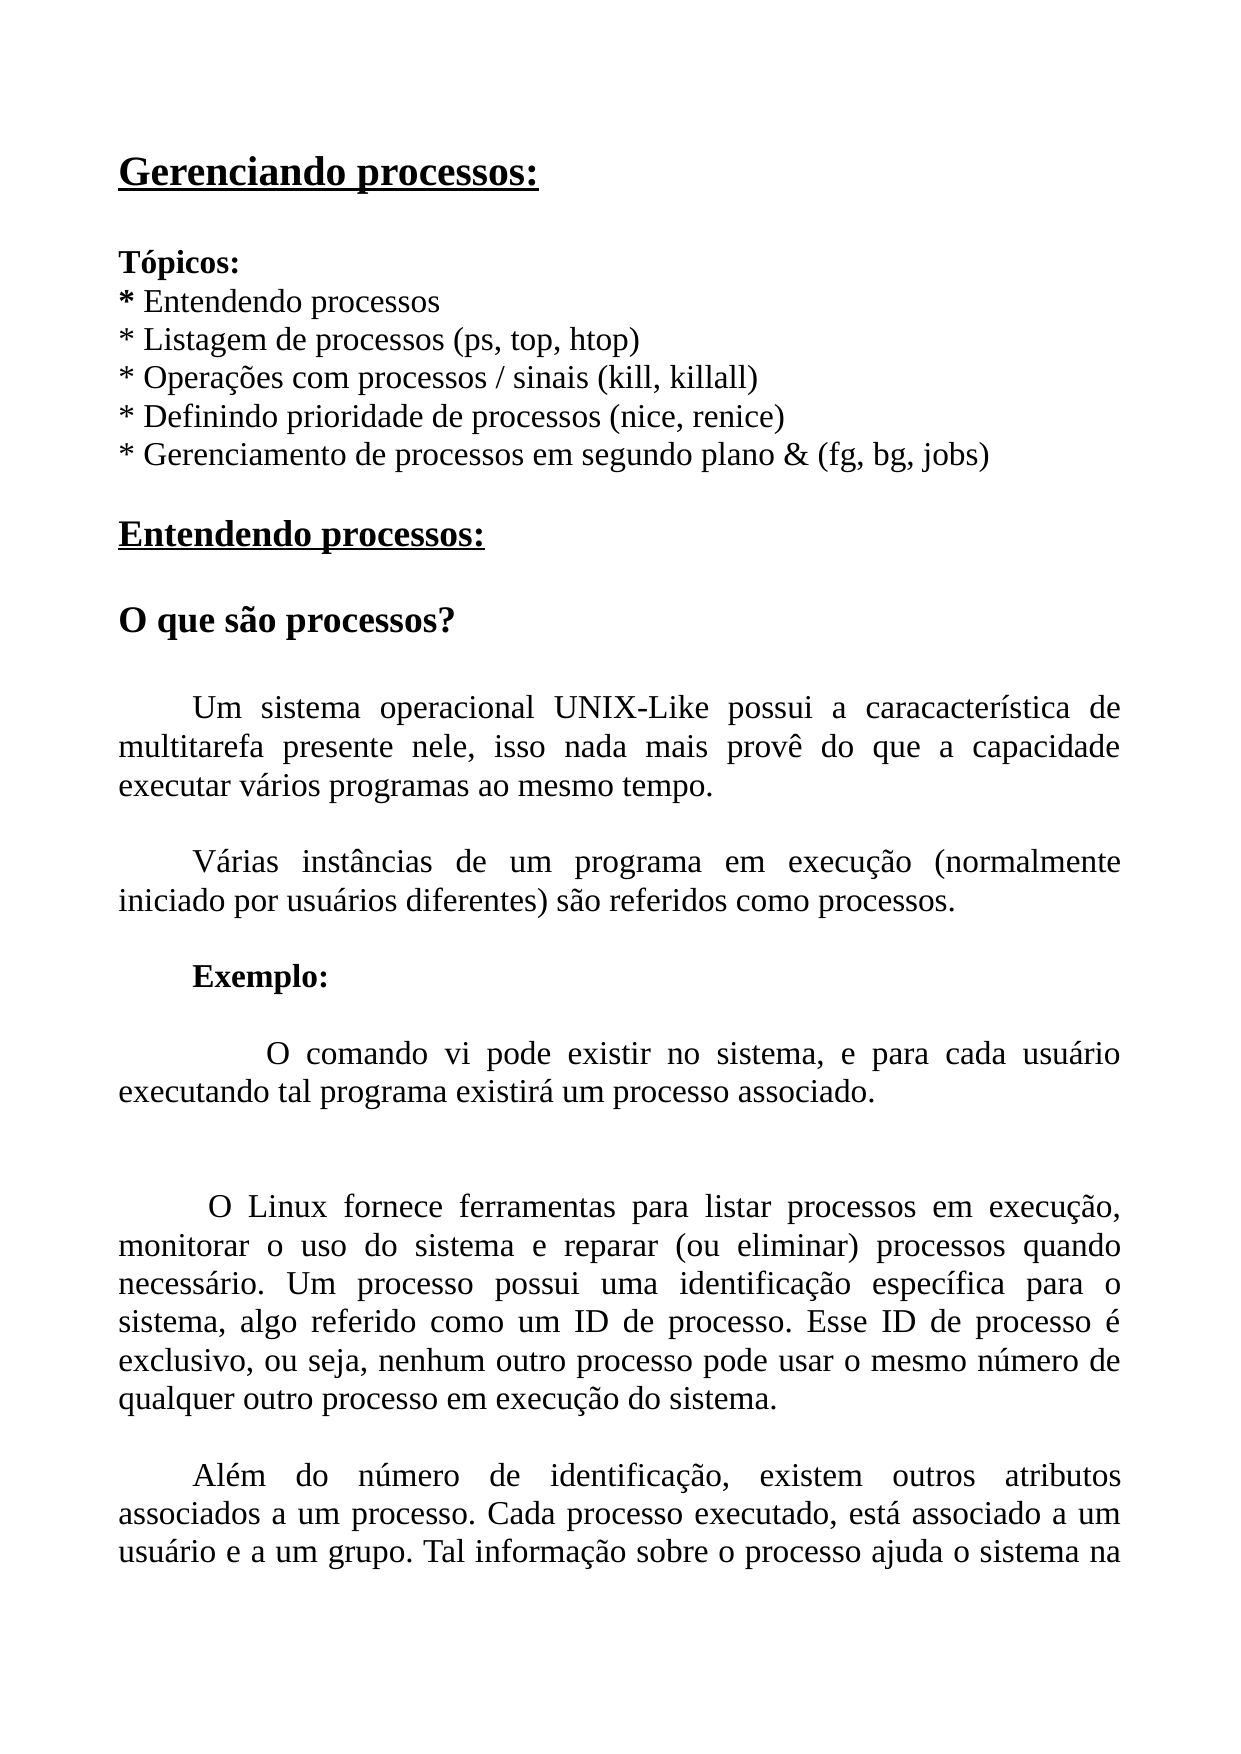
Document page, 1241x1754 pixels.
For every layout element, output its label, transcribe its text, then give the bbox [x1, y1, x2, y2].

text Entendendo processos: [118, 511, 1122, 554]
text * Operações com processos / sinais (kill, killall) [118, 358, 1122, 396]
text * Listagem de processos (ps, top, htop) [118, 319, 1122, 358]
text O que são processos? [118, 597, 1122, 640]
text Exemplo: [118, 957, 1122, 995]
text Várias instâncias de um programa em execução (normalmente iniciado por usuários diferentes) são referidos como processos. [118, 842, 1122, 918]
text O Linux fornece ferramentas para listar processos em execução, monitorar o uso do sistema e reparar (ou eliminar) processos quando necessário. Um processo possui uma identificação específica para o sistema, algo referido como um ID de processo. Esse ID de processo é exclusivo, ou seja, nenhum outro processo pode usar o mesmo número de qualquer outro processo em execução do sistema. [118, 1187, 1122, 1417]
text * Entendendo processos [118, 281, 1122, 319]
text Gerenciando processos: [118, 147, 1122, 195]
text * Definindo prioridade de processos (nice, renice) [118, 396, 1122, 434]
text O comando vi pode existir no sistema, e para cada usuário executando tal programa existirá um processo associado. [118, 1033, 1122, 1110]
text Um sistema operacional UNIX-Like possui a caracacterística de multitarefa presente nele, isso nada mais provê do que a capacidade executar vários programas ao mesmo tempo. [118, 683, 1122, 803]
text Tópicos: [118, 243, 1122, 281]
text * Gerenciamento de processos em segundo plano & (fg, bg, jobs) [118, 434, 1122, 473]
text Além do número de identificação, existem outros atributos associados a um processo. Cada processo executado, está associado a um usuário e a um grupo. Tal informação sobre o processo ajuda o sistema na [118, 1455, 1122, 1570]
